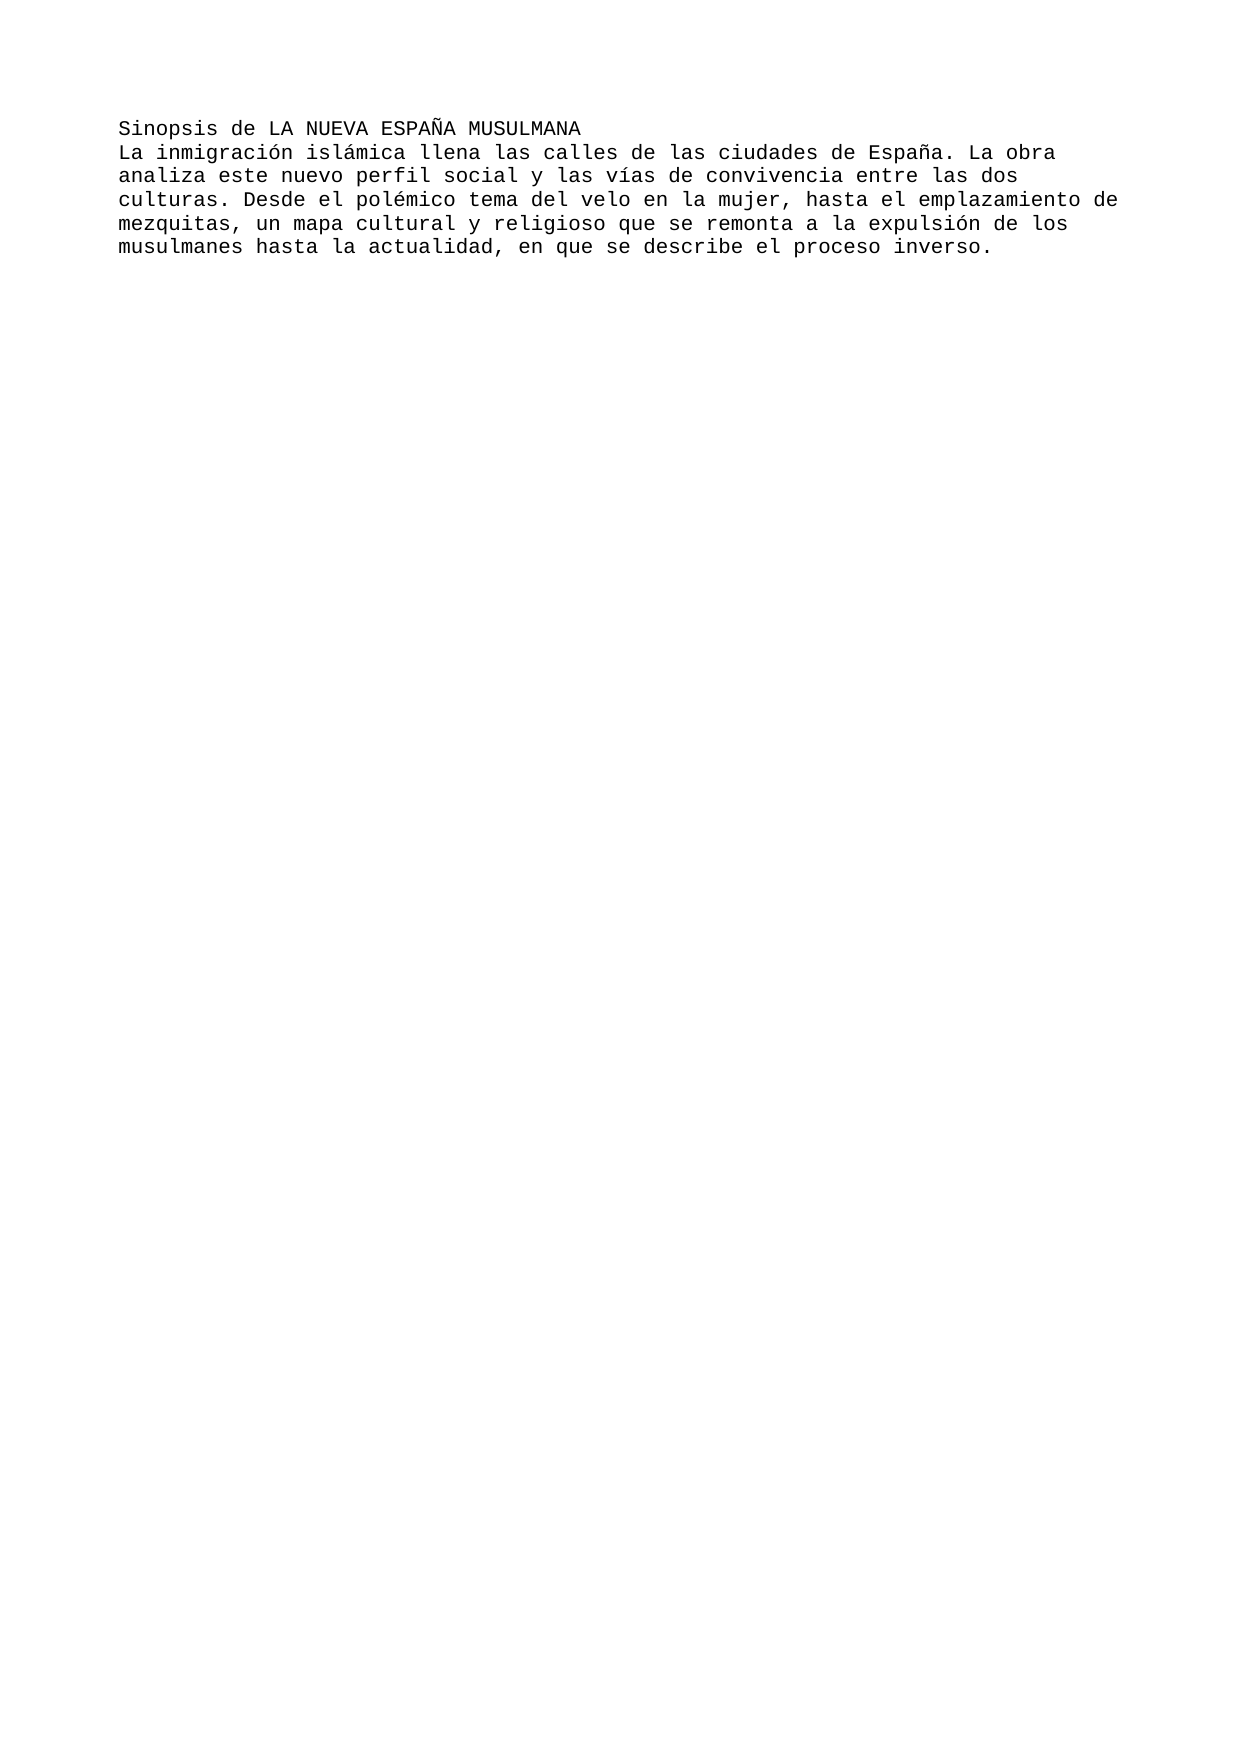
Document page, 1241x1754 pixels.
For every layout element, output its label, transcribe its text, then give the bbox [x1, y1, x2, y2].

text Sinopsis de LA NUEVA ESPAÑA MUSULMANA [118, 118, 1122, 142]
text La inmigración islámica llena las calles de las ciudades de España. La obra analiza este nuevo perfil social y las vías de convivencia entre las dos culturas. Desde el polémico tema del velo en la mujer, hasta el emplazamiento de mezquitas, un mapa cultural y religioso que se remonta a la expulsión de los musulmanes hasta la actualidad, en que se describe el proceso inverso. [118, 142, 1122, 260]
